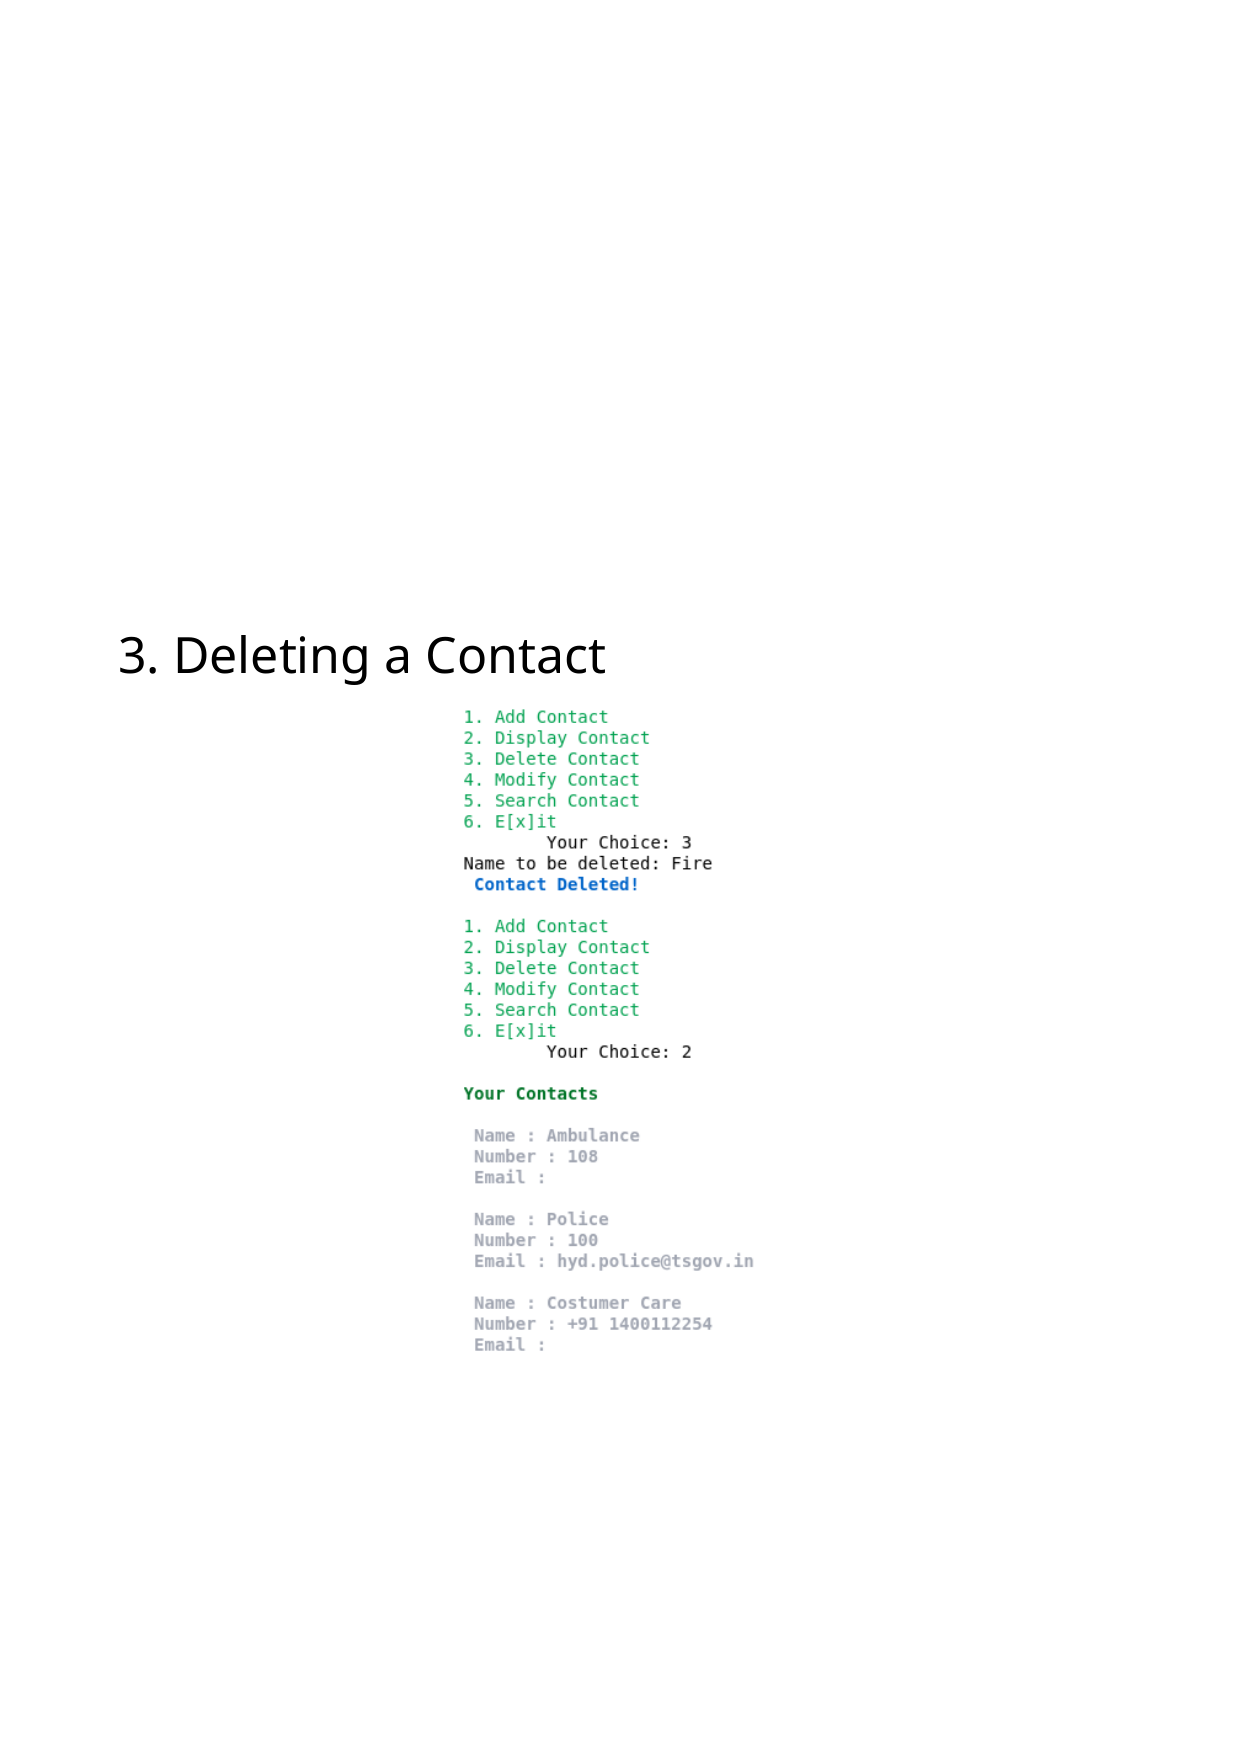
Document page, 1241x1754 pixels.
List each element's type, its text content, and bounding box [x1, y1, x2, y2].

text 3. Deleting a Contact [118, 620, 1122, 688]
picture [463, 707, 757, 1357]
